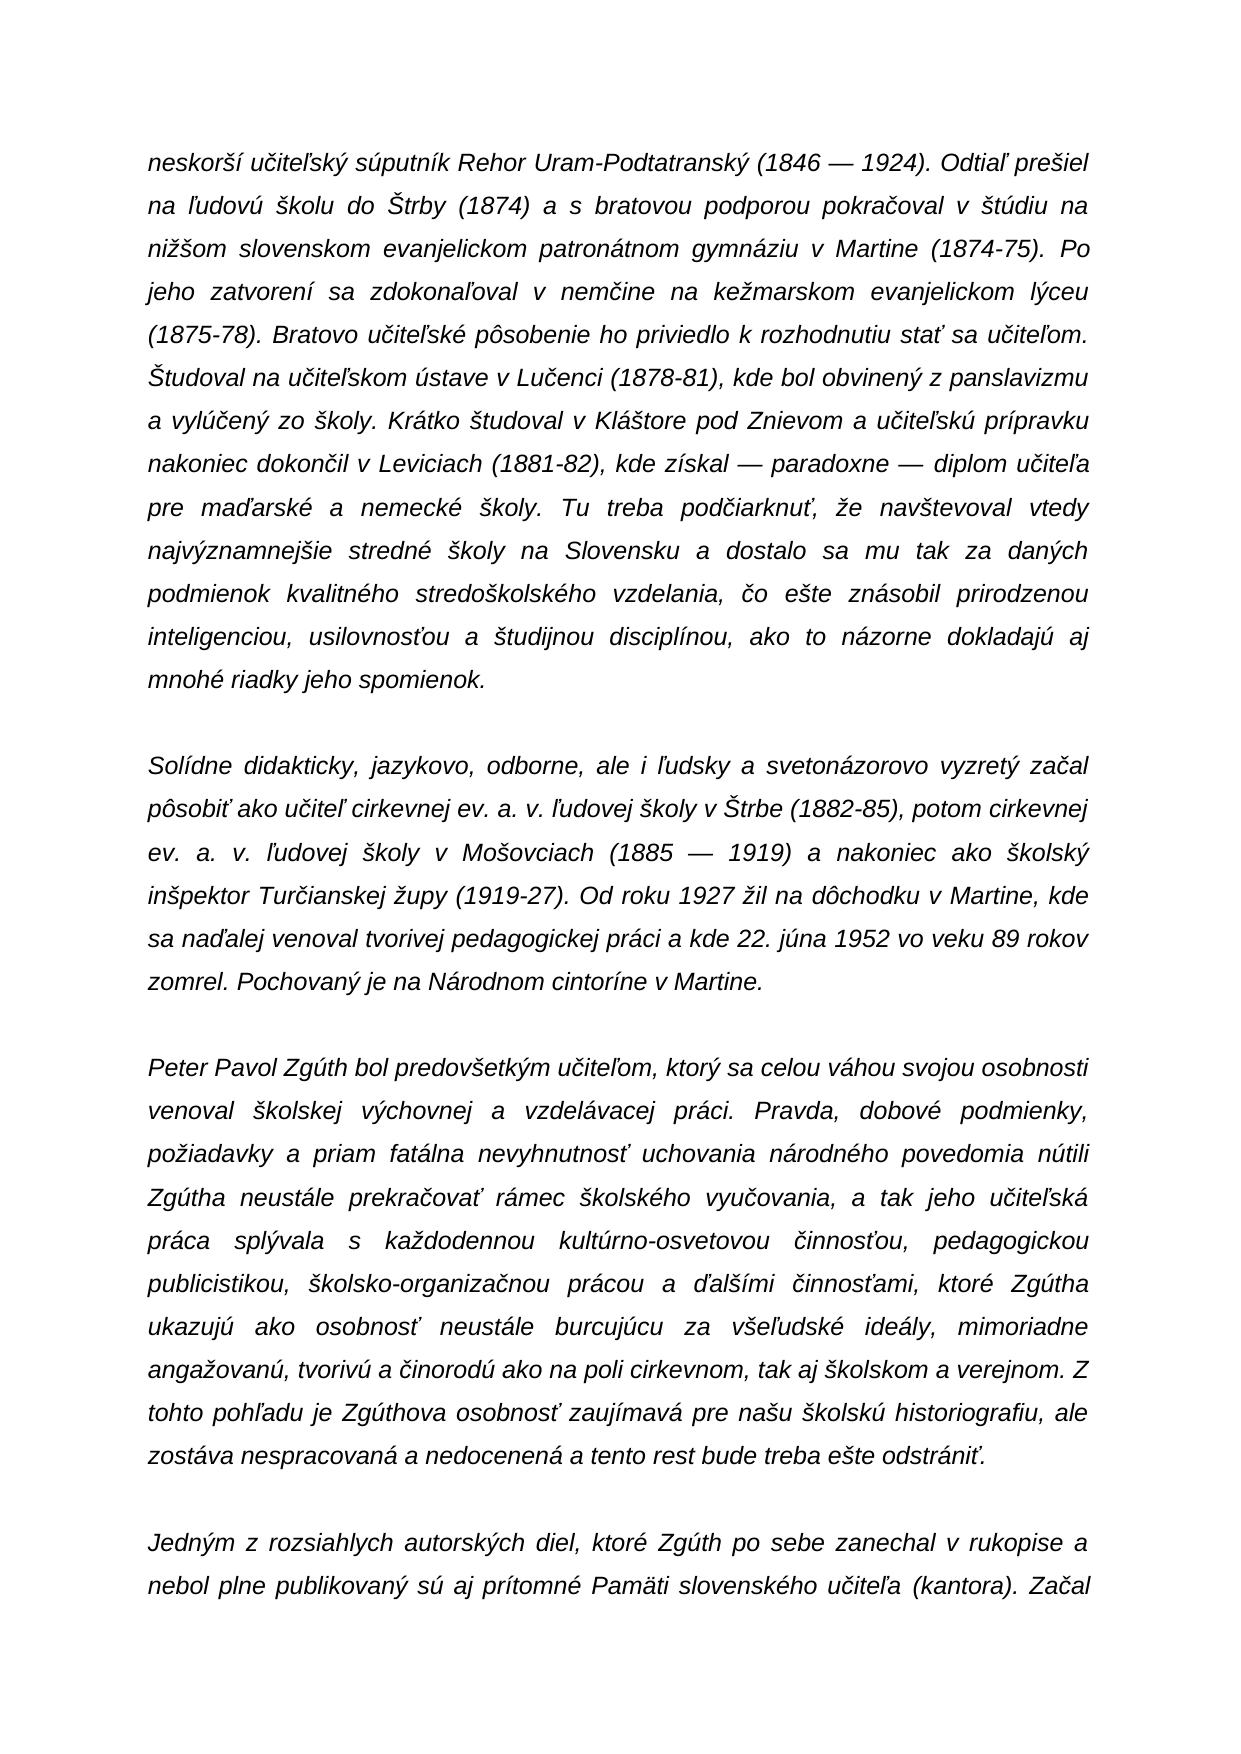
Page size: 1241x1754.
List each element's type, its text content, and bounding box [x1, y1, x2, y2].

text neskorší učiteľský súputník Rehor Uram-Podtatranský (1846 — 1924). Odtiaľ prešiel na ľudovú školu do Štrby (1874) a s bratovou podporou pokračoval v štúdiu na nižšom slovenskom evanjelickom patronátnom gymnáziu v Martine (1874-75). Po jeho zatvorení sa zdokonaľoval v nemčine na kežmarskom evanjelickom lýceu (1875-78). Bratovo učiteľské pôsobenie ho priviedlo k rozhodnutiu stať sa učiteľom. Študoval na učiteľskom ústave v Lučenci (1878-81), kde bol obvinený z panslavizmu a vylúčený zo školy. Krátko študoval v Kláštore pod Znievom a učiteľskú prípravku nakoniec dokončil v Leviciach (1881-82), kde získal — paradoxne — diplom učiteľa pre maďarské a nemecké školy. Tu treba podčiarknuť, že navštevoval vtedy najvýznamnejšie stredné školy na Slovensku a dostalo sa mu tak za daných podmienok kvalitného stredoškolského vzdelania, čo ešte znásobil prirodzenou inteligenciou, usilovnosťou a študijnou disciplínou, ako to názorne dokladajú aj mnohé riadky jeho spomienok. [148, 148, 1093, 694]
text Peter Pavol Zgúth bol predovšetkým učiteľom, ktorý sa celou váhou svojou osobnosti venoval školskej výchovnej a vzdelávacej práci. Pravda, dobové podmienky, požiadavky a priam fatálna nevyhnutnosť uchovania národného povedomia nútili Zgútha neustále prekračovať rámec školského vyučovania, a tak jeho učiteľská práca splývala s každodennou kultúrno-osvetovou činnosťou, pedagogickou publicistikou, školsko-organizačnou prácou a ďalšími činnosťami, ktoré Zgútha ukazujú ako osobnosť neustále burcujúcu za všeľudské ideály, mimoriadne angažovanú, tvorivú a činorodú ako na poli cirkevnom, tak aj školskom a verejnom. Z tohto pohľadu je Zgúthova osobnosť zaujímavá pre našu školskú historiografiu, ale zostáva nespracovaná a nedocenená a tento rest bude treba ešte odstrániť. [148, 1053, 1093, 1470]
text Jedným z rozsiahlych autorských diel, ktoré Zgúth po sebe zanechal v rukopise a nebol plne publikovaný sú aj prítomné Pamäti slovenského učiteľa (kantora). Začal [148, 1528, 1093, 1599]
text Solídne didakticky, jazykovo, odborne, ale i ľudsky a svetonázorovo vyzretý začal pôsobiť ako učiteľ cirkevnej ev. a. v. ľudovej školy v Štrbe (1882-85), potom cirkevnej ev. a. v. ľudovej školy v Mošovciach (1885 — 1919) a nakoniec ako školský inšpektor Turčianskej župy (1919-27). Od roku 1927 žil na dôchodku v Martine, kde sa naďalej venoval tvorivej pedagogickej práci a kde 22. júna 1952 vo veku 89 rokov zomrel. Pochovaný je na Národnom cintoríne v Martine. [148, 751, 1093, 996]
